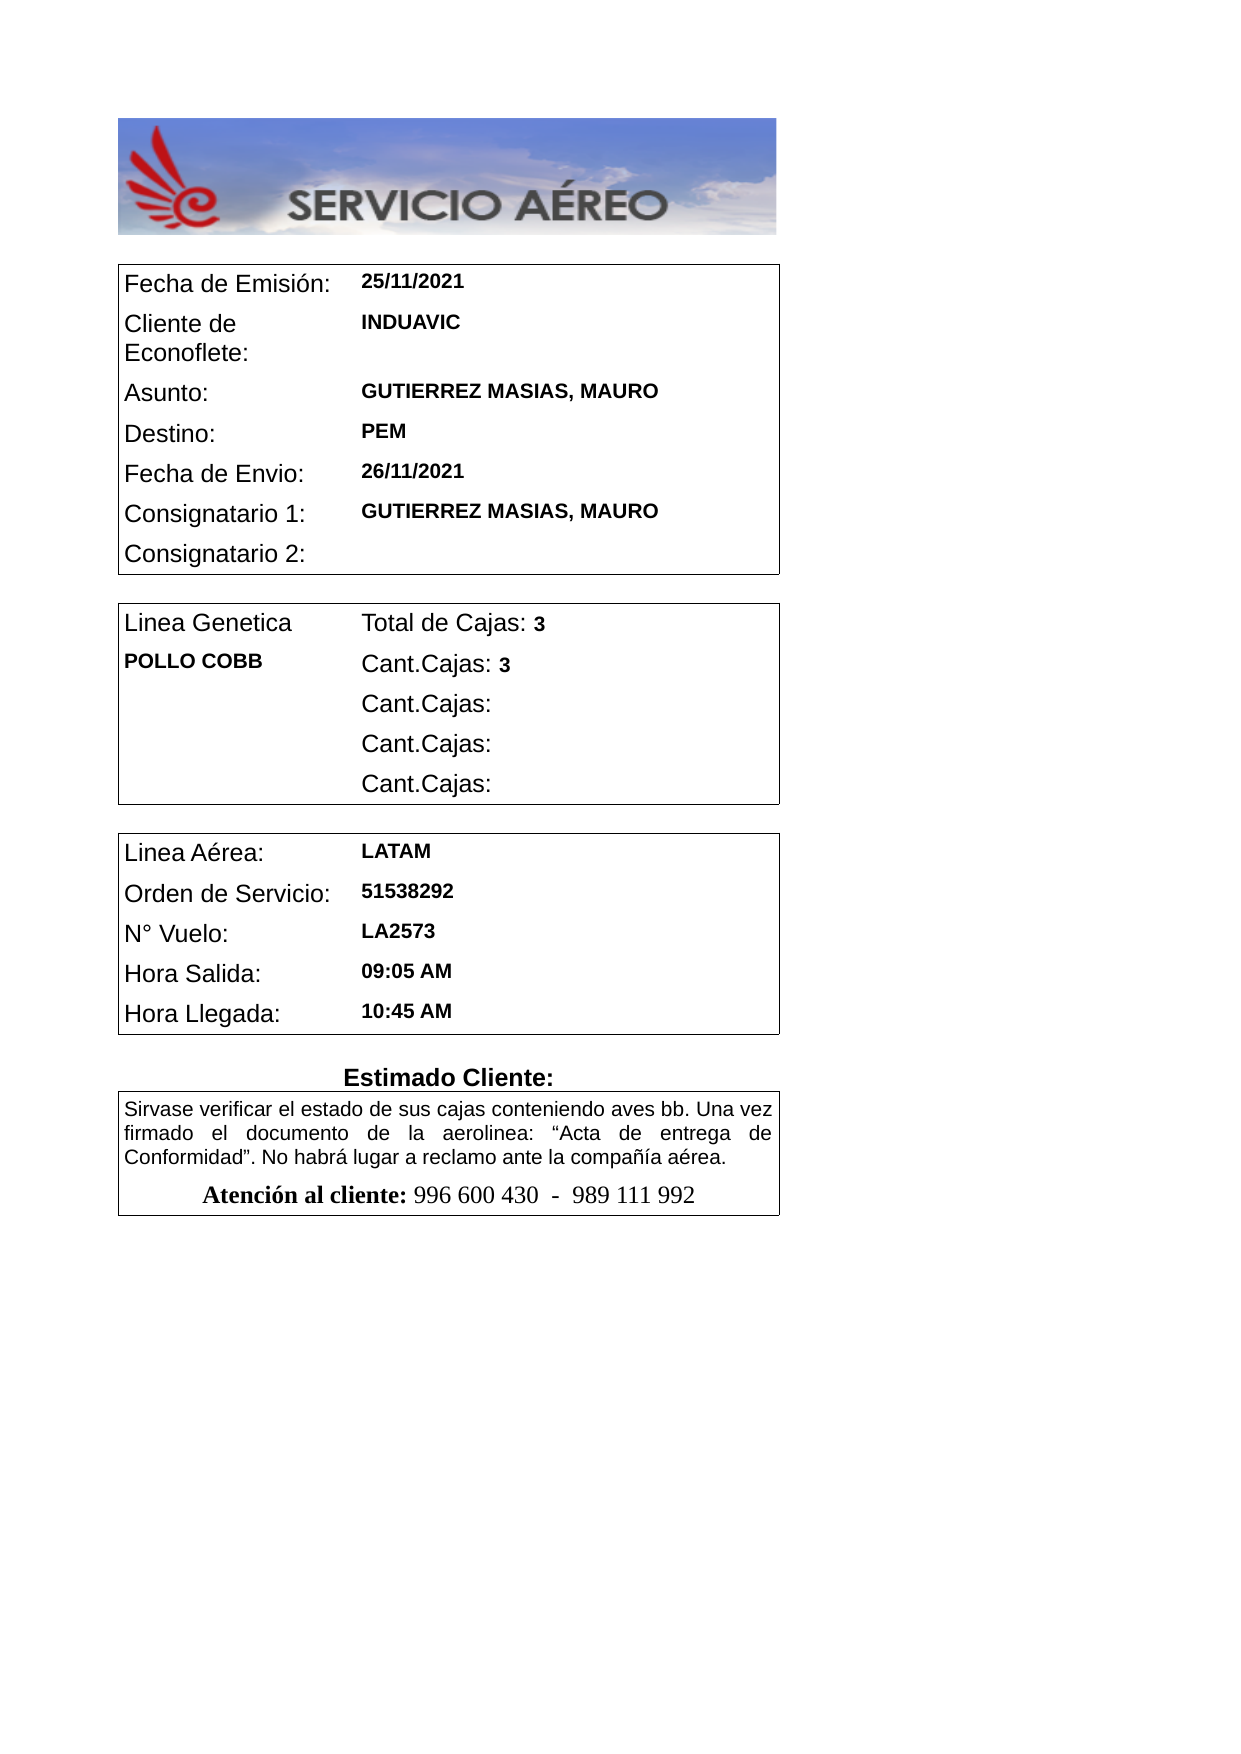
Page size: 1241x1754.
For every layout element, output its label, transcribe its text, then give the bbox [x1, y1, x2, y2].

table_cell PEM [356, 413, 779, 453]
table_cell Cant.Cajas: 3 [356, 643, 779, 683]
table_cell Sirvase verificar el estado de sus cajas conteniendo aves bb. Una vez firmado el documento de la aerolinea: “Acta de entrega de Conformidad”. No habrá lugar a reclamo ante la compañía aérea. [119, 1092, 779, 1175]
table_cell INDUAVIC [356, 304, 779, 373]
table_cell Cant.Cajas: [356, 764, 779, 804]
table_cell Hora Llegada: [119, 994, 356, 1034]
table_cell Linea Genetica [119, 604, 356, 643]
table_cell LA2573 [356, 913, 779, 953]
table_cell 51538292 [356, 873, 779, 913]
table_cell GUTIERREZ MASIAS, MAURO [356, 493, 779, 533]
table_cell Cant.Cajas: [356, 723, 779, 763]
table_cell Consignatario 2: [119, 534, 356, 574]
table_cell [356, 534, 779, 574]
table_cell POLLO COBB [119, 643, 356, 683]
table_cell Fecha de Envio: [119, 453, 356, 493]
table_cell Atención al cliente: 996 600 430 - 989 111 992 [119, 1175, 779, 1215]
table_header 25/11/2021 [356, 265, 779, 304]
table_cell [119, 683, 356, 723]
table_cell [356, 575, 779, 603]
table_cell LATAM [356, 834, 779, 873]
table_cell [118, 805, 356, 833]
table_cell [118, 575, 356, 603]
table_cell 10:45 AM [356, 994, 779, 1034]
table_cell N° Vuelo: [119, 913, 356, 953]
table_cell [119, 723, 356, 763]
table_cell Destino: [119, 413, 356, 453]
picture [118, 118, 777, 235]
table_cell Total de Cajas: 3 [356, 604, 779, 643]
table_header Fecha de Emisión: [119, 265, 356, 304]
table_cell GUTIERREZ MASIAS, MAURO [356, 373, 779, 413]
table_cell Consignatario 1: [119, 493, 356, 533]
table_cell Estimado Cliente: [118, 1035, 779, 1091]
table_cell [119, 764, 356, 804]
table_cell Orden de Servicio: [119, 873, 356, 913]
table_cell Asunto: [119, 373, 356, 413]
table_cell 09:05 AM [356, 953, 779, 993]
table_cell Hora Salida: [119, 953, 356, 993]
table_cell Linea Aérea: [119, 834, 356, 873]
table_cell Cant.Cajas: [356, 683, 779, 723]
table_cell [356, 805, 779, 833]
table_cell Cliente de Econoflete: [119, 304, 356, 373]
table_cell 26/11/2021 [356, 453, 779, 493]
